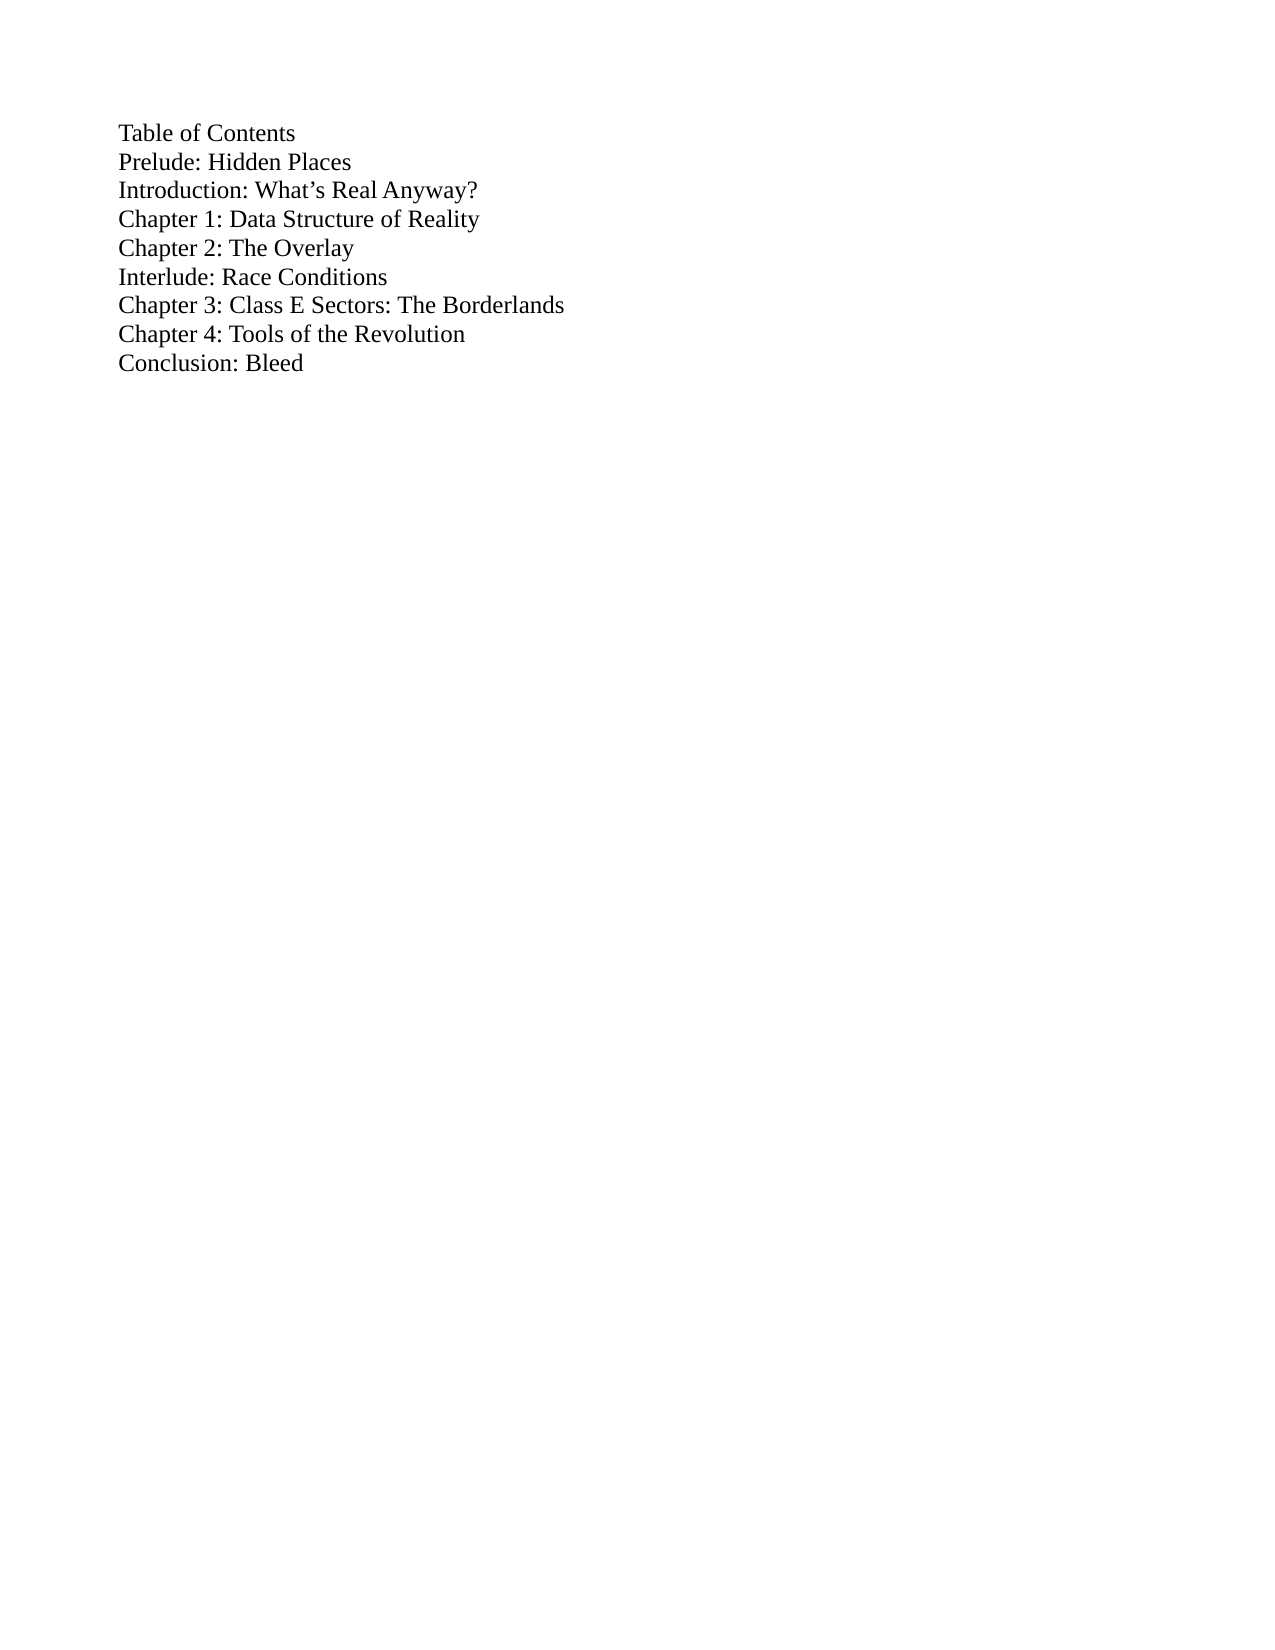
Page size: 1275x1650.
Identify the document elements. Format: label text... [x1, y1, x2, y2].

text Introduction: What’s Real Anyway? [118, 176, 1157, 204]
text Conclusion: Bleed [118, 348, 1157, 377]
text Chapter 2: The Overlay [118, 233, 1157, 262]
text Table of Contents [118, 118, 1157, 147]
text Interlude: Race Conditions [118, 262, 1157, 291]
text Prelude: Hidden Places [118, 147, 1157, 176]
text Chapter 3: Class E Sectors: The Borderlands [118, 291, 1157, 319]
text Chapter 1: Data Structure of Reality [118, 204, 1157, 233]
text Chapter 4: Tools of the Revolution [118, 319, 1157, 348]
